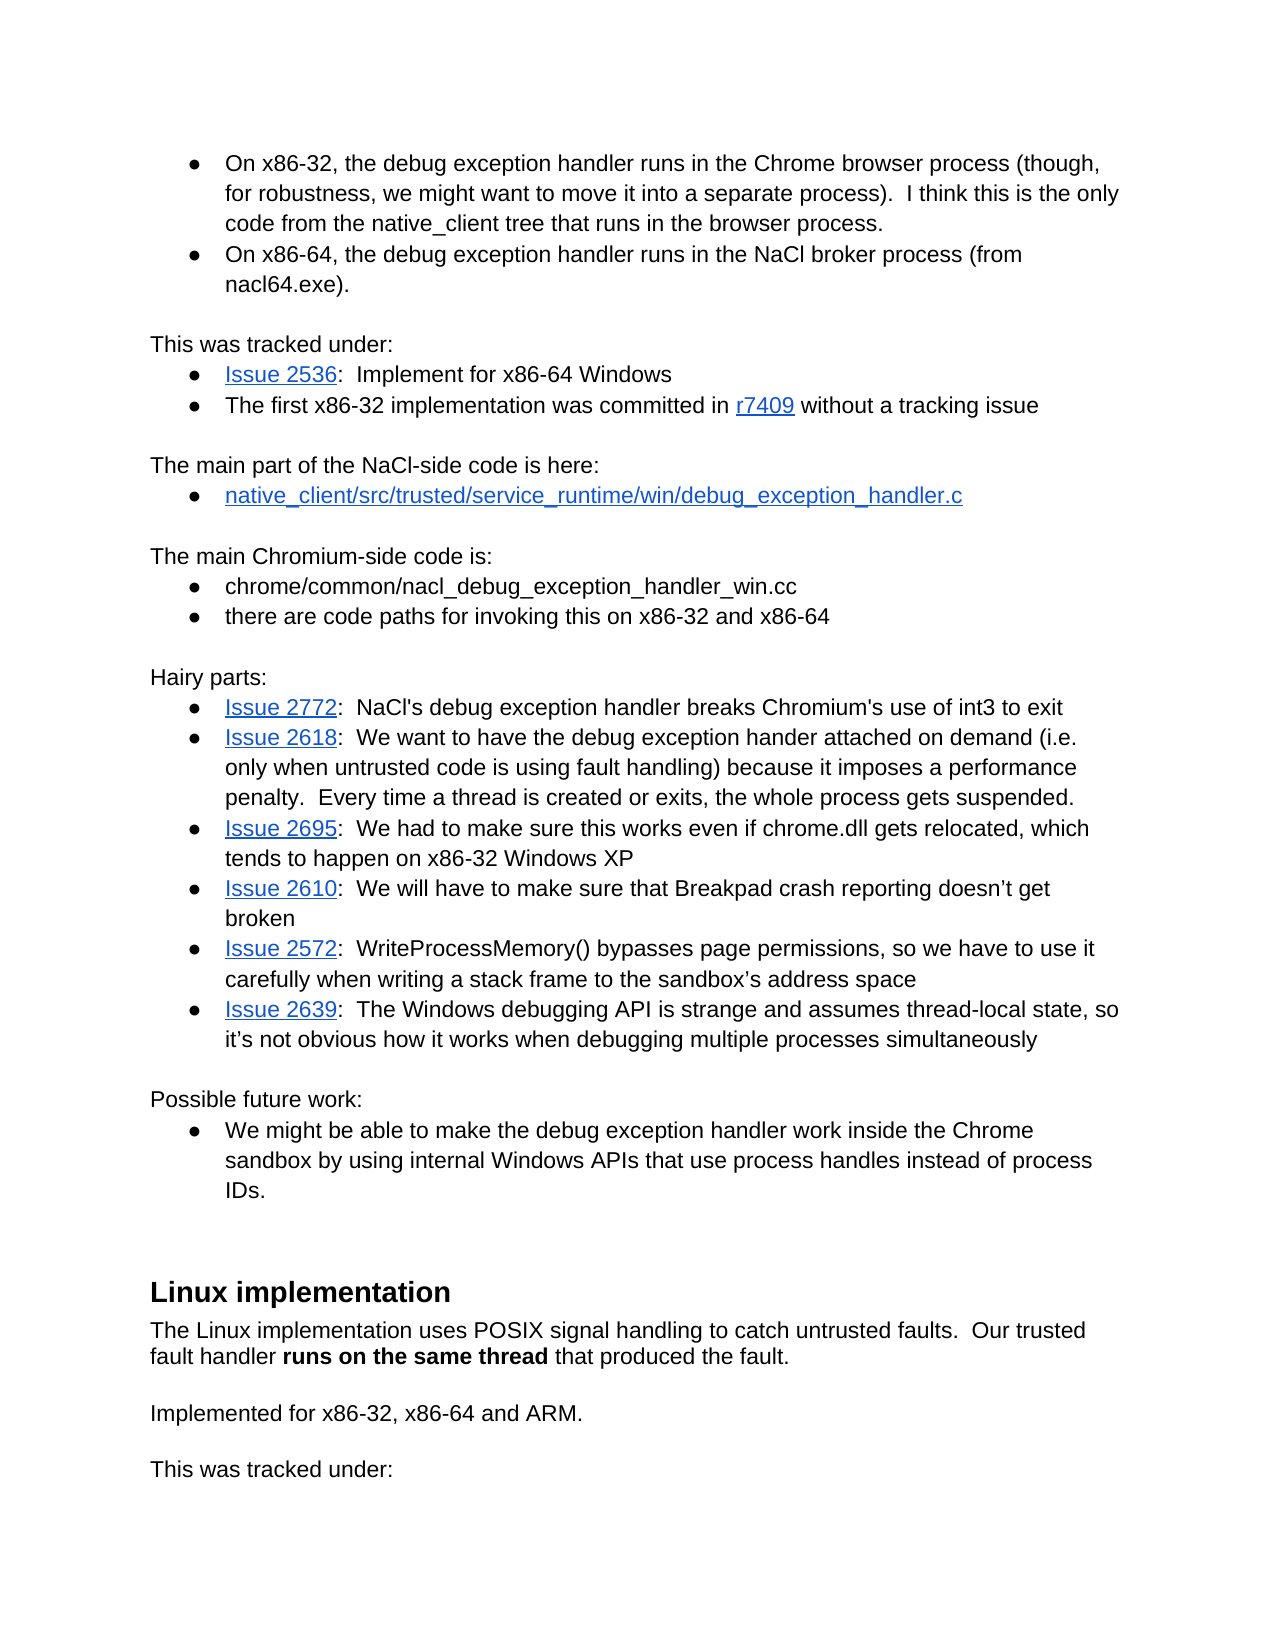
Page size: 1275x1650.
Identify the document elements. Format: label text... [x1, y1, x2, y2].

text Implemented for x86-32, x86-64 and ARM. [150, 1400, 1125, 1426]
list Issue 2572: WriteProcessMemory() bypasses page permissions, so we have to use it carefully when writing a stack frame to the sandbox’s address space [187, 935, 1125, 992]
list Issue 2610: We will have to make sure that Breakpad crash reporting doesn’t get broken [187, 875, 1125, 932]
list Issue 2618: We want to have the debug exception hander attached on demand (i.e. only when untrusted code is using fault handling) because it imposes a performance penalty. Every time a thread is created or exits, the whole process gets suspended. [187, 724, 1125, 811]
text This was tracked under: [150, 331, 1125, 358]
list native_client/src/trusted/service_runtime/win/debug_exception_handler.c [187, 482, 1125, 509]
list Issue 2695: We had to make sure this works even if chrome.dll gets relocated, which tends to happen on x86-32 Windows XP [187, 814, 1125, 871]
list The first x86-32 implementation was committed in r7409 without a tracking issue [187, 392, 1125, 418]
list Issue 2536: Implement for x86-64 Windows [187, 361, 1125, 388]
list chrome/common/nacl_debug_exception_handler_win.cc [187, 573, 1125, 599]
list On x86-32, the debug exception handler runs in the Chrome browser process (though, for robustness, we might want to move it into a separate process). I think this is the only code from the native_client tree that runs in the browser process. [187, 150, 1125, 237]
list Issue 2772: NaCl's debug exception handler breaks Chromium's use of int3 to exit [187, 694, 1125, 720]
text This was tracked under: [150, 1456, 1125, 1483]
list We might be able to make the debug exception handler work inside the Chrome sandbox by using internal Windows APIs that use process handles instead of process IDs. [187, 1117, 1125, 1203]
text The main Chromium-side code is: [150, 543, 1125, 569]
text Possible future work: [150, 1086, 1125, 1113]
list On x86-64, the debug exception handler runs in the NaCl broker process (from nacl64.exe). [187, 241, 1125, 297]
text Hairy parts: [150, 663, 1125, 690]
text The Linux implementation uses POSIX signal handling to catch untrusted faults. Our trusted fault handler runs on the same thread that produced the fault. [150, 1317, 1125, 1369]
text The main part of the NaCl-side code is here: [150, 452, 1125, 478]
list there are code paths for invoking this on x86-32 and x86-64 [187, 603, 1125, 629]
subtitle Linux implementation [150, 1275, 1125, 1308]
list Issue 2639: The Windows debugging API is strange and assumes thread-local state, so it’s not obvious how it works when debugging multiple processes simultaneously [187, 996, 1125, 1052]
